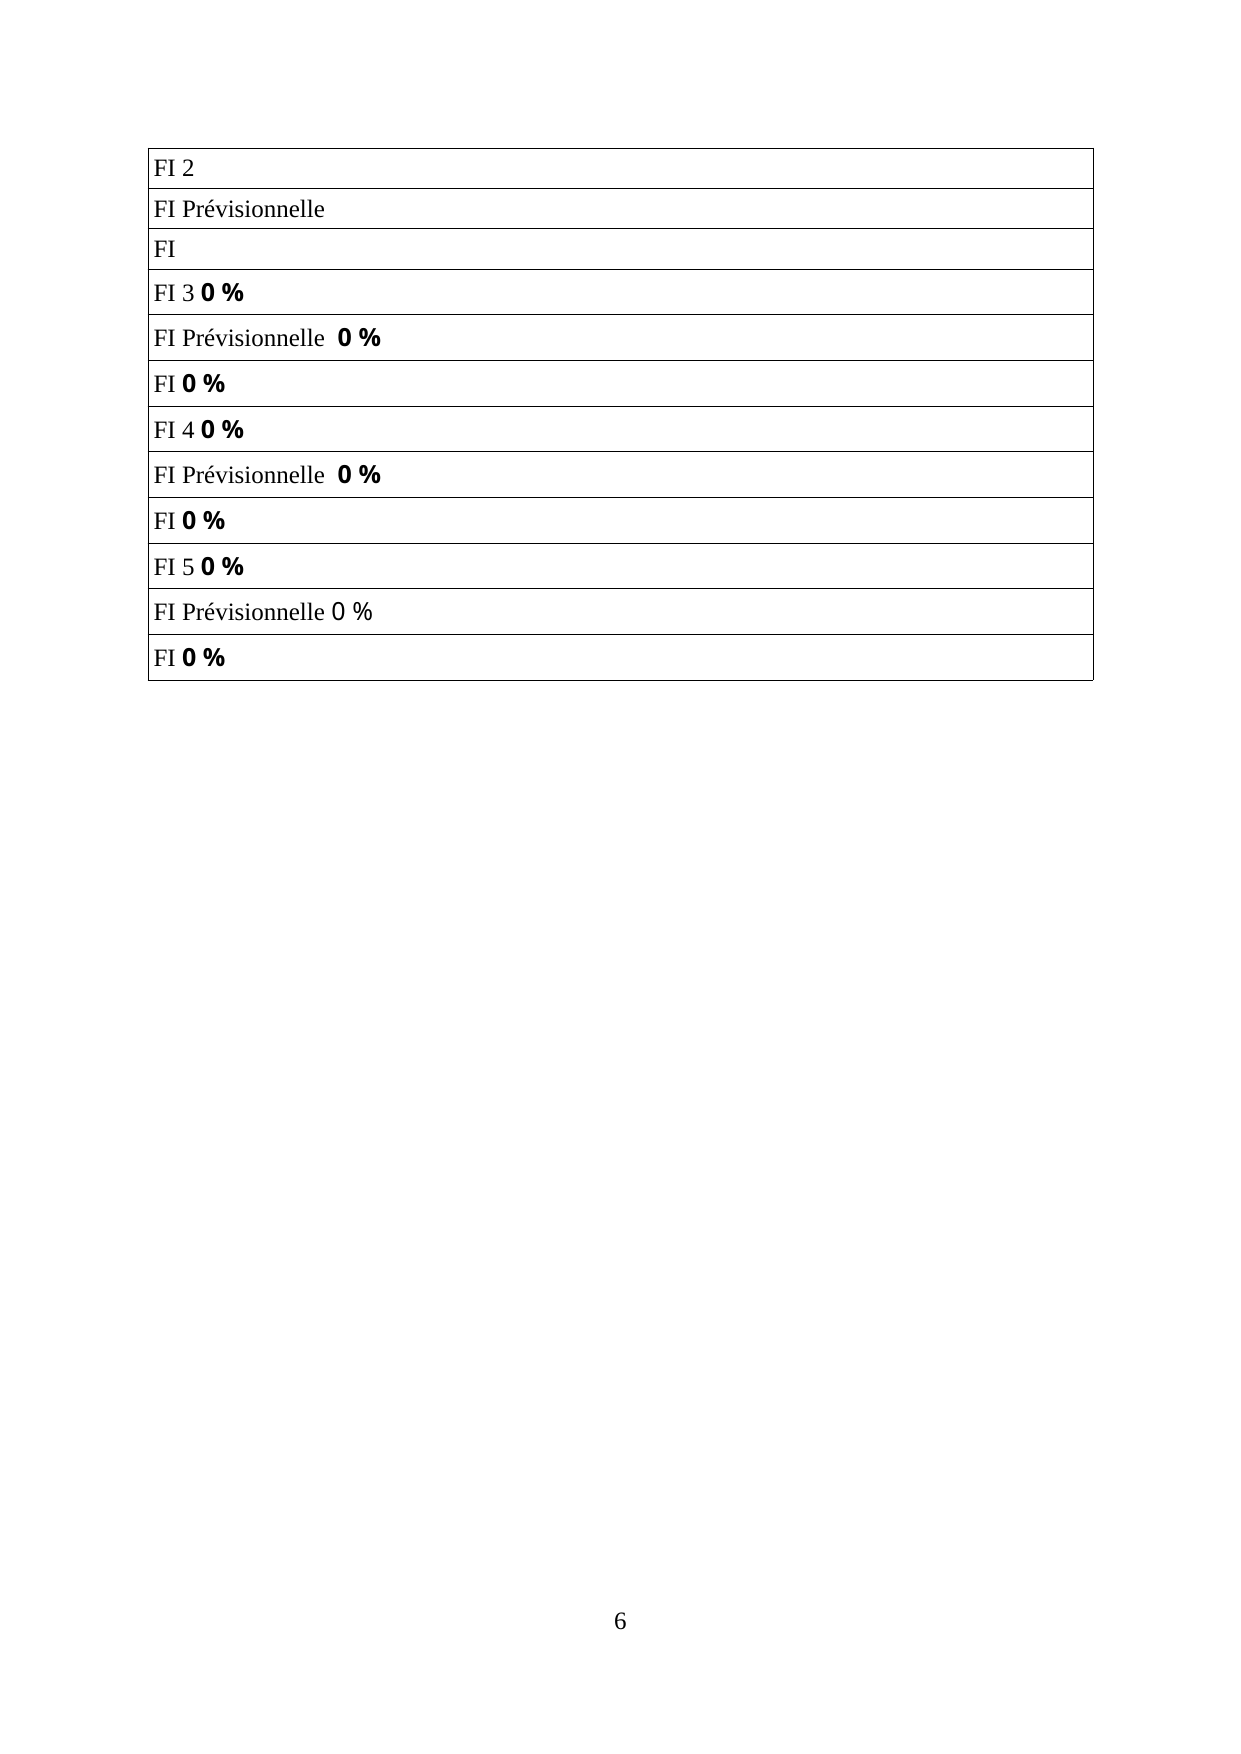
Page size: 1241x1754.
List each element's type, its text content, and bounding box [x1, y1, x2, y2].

table_cell FI Prévisionnelle 0 % [149, 315, 1093, 360]
table_cell FI 0 % [149, 361, 1093, 406]
table_cell FI Prévisionnelle [149, 189, 1093, 228]
table_header FI 2 [149, 149, 1093, 188]
table_header FI 4 0 % [149, 407, 1093, 451]
table_cell FI [149, 229, 1093, 268]
table_cell FI Prévisionnelle 0 % [149, 589, 1093, 634]
table_cell FI 0 % [149, 635, 1093, 679]
table_header FI 3 0 % [149, 270, 1093, 314]
table_header FI 5 0 % [149, 544, 1093, 588]
table_cell FI 0 % [149, 498, 1093, 542]
table_cell FI Prévisionnelle 0 % [149, 452, 1093, 497]
